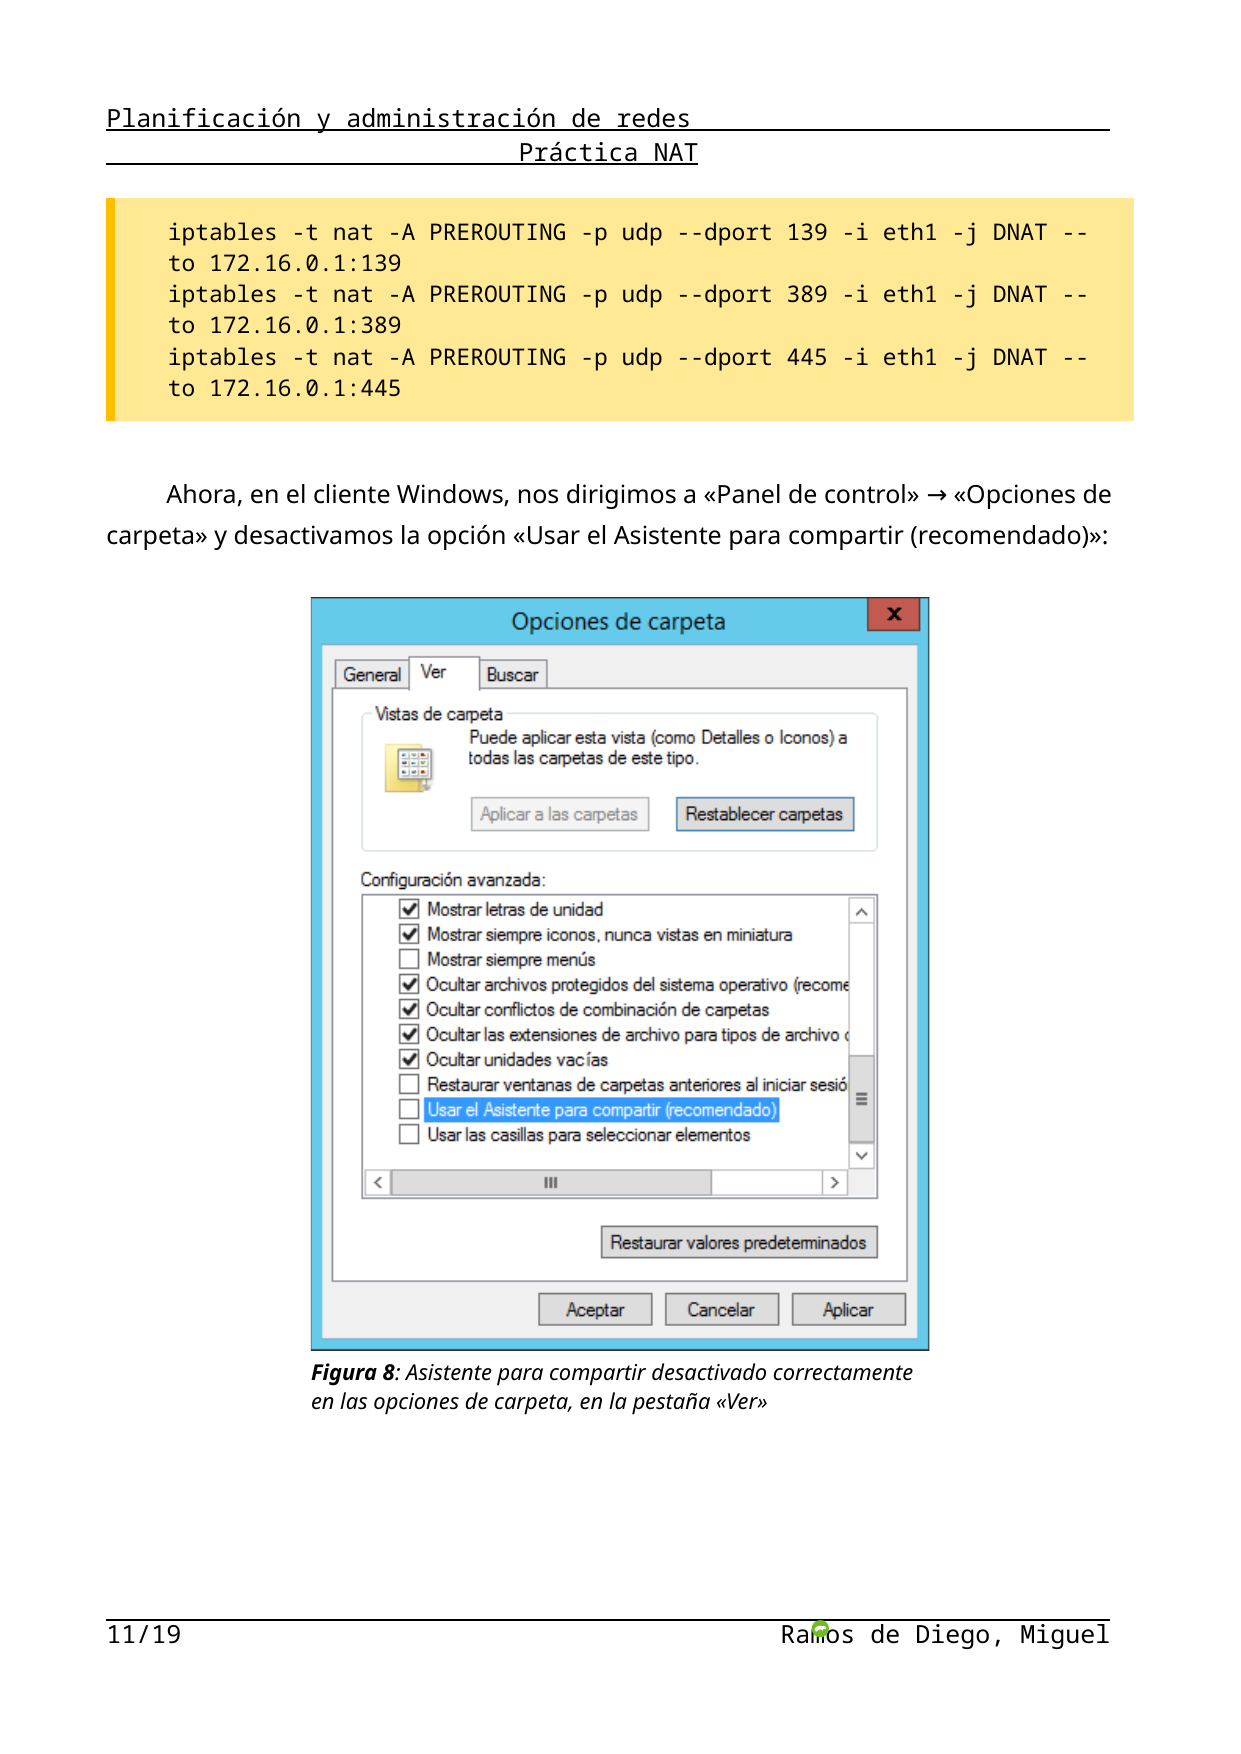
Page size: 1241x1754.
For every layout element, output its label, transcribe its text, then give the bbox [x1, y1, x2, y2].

text iptables -t nat -A PREROUTING -p udp --dport 389 -i eth1 -j DNAT --to 172.16.0.1:389 [115, 278, 1134, 341]
text iptables -t nat -A PREROUTING -p udp --dport 139 -i eth1 -j DNAT --to 172.16.0.1:139 [115, 198, 1134, 278]
text Figura 8: Asistente para compartir desactivado correctamente en las opciones de carpeta, en la pestaña «Ver» [311, 1351, 929, 1416]
picture [310, 597, 930, 1351]
text Ahora, en el cliente Windows, nos dirigimos a «Panel de control» → «Opciones de carpeta» y desactivamos la opción «Usar el Asistente para compartir (recomendado)»: [106, 477, 1134, 551]
text iptables -t nat -A PREROUTING -p udp --dport 445 -i eth1 -j DNAT --to 172.16.0.1:445 [115, 341, 1134, 421]
